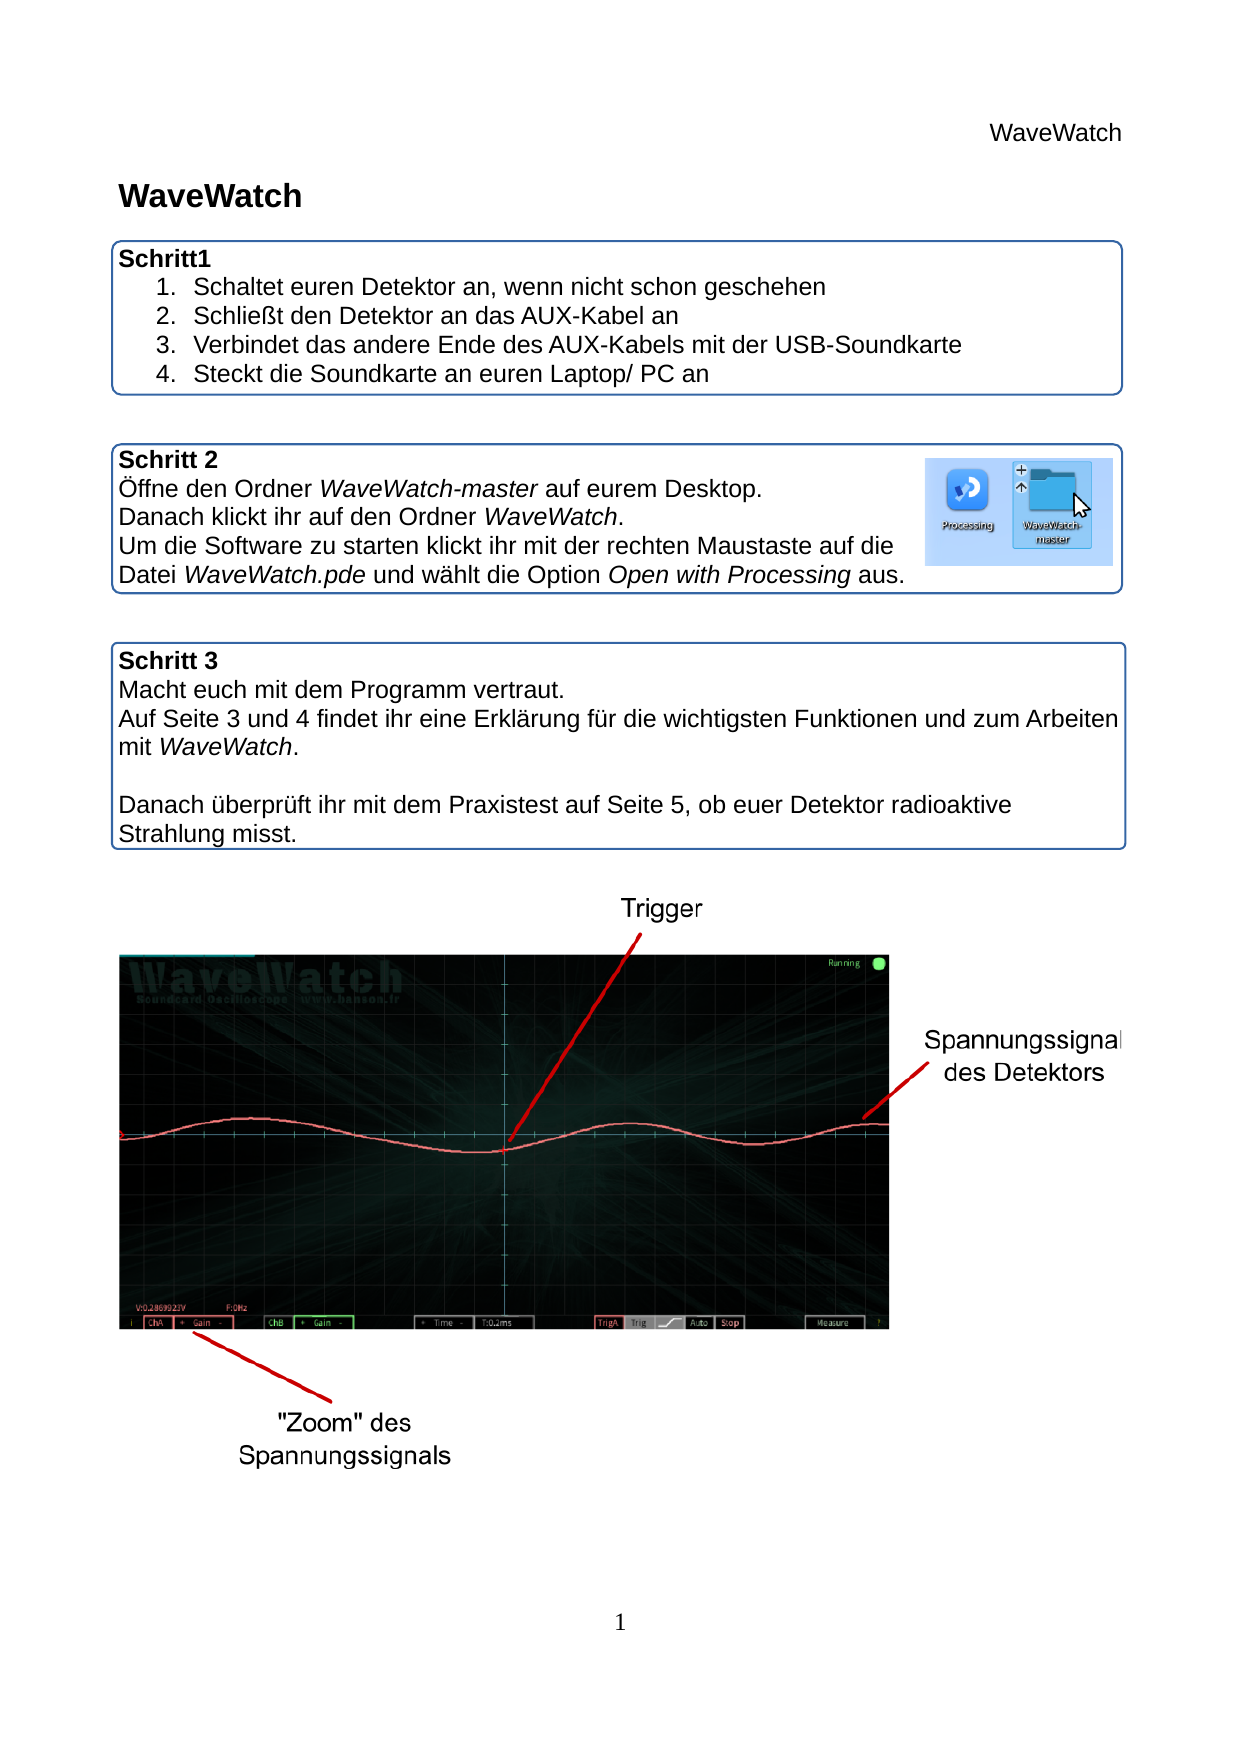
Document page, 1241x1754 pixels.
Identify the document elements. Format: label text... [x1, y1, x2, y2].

list Steckt die Soundkarte an euren Laptop/ PC an [156, 358, 1121, 387]
text Macht euch mit dem Programm vertraut. Auf Seite 3 und 4 findet ihr eine Erklärung für die wichtigsten Funktionen und zum Arbeiten mit WaveWatch. [118, 675, 1122, 761]
picture [924, 458, 1113, 566]
text WaveWatch [118, 176, 1122, 215]
text Schritt 2 [118, 446, 1121, 473]
text Schritt 3 [118, 646, 1122, 675]
text Danach überprüft ihr mit dem Praxistest auf Seite 5, ob euer Detektor radioaktive Strahlung misst. [118, 790, 1122, 847]
text Um die Software zu starten klickt ihr mit der rechten Maustaste auf die Datei WaveWatch.pde und wählt die Option Open with Processing aus. [118, 531, 1121, 588]
list Schaltet euren Detektor an, wenn nicht schon geschehen [156, 272, 1121, 301]
list Schließt den Detektor an das AUX-Kabel an [156, 301, 1121, 330]
list Verbindet das andere Ende des AUX-Kabels mit der USB-Soundkarte [156, 330, 1121, 358]
text Schritt1 [118, 243, 1121, 272]
picture [119, 898, 1122, 1469]
text Öffne den Ordner WaveWatch-master auf eurem Desktop. Danach klickt ihr auf den Ordner WaveWatch. [118, 473, 924, 531]
